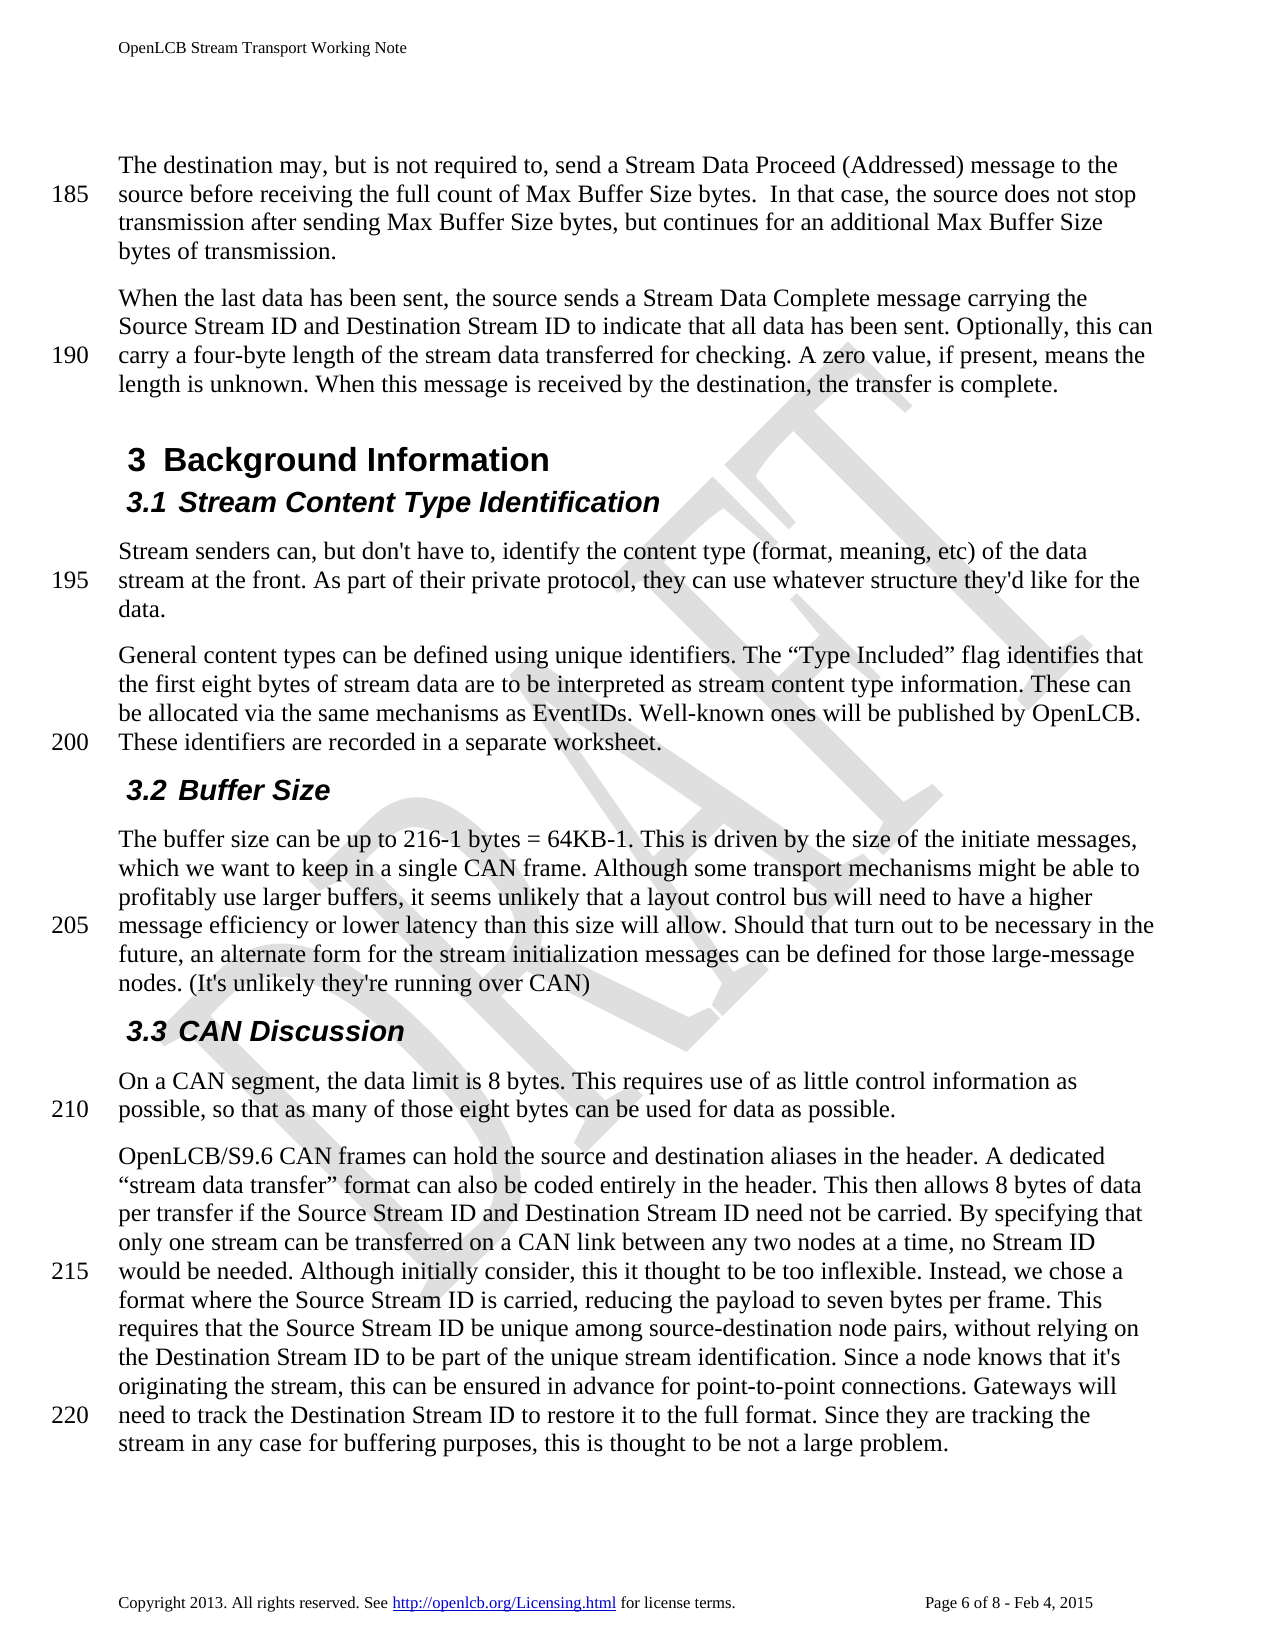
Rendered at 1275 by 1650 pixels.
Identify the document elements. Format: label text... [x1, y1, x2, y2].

subtitle CAN Discussion [692, 1014, 1157, 1048]
text On a CAN segment, the data limit is 8 bytes. This requires use of as little control information as possible, so that as many of those eight bytes can be used for data as possible. [464, 1066, 584, 1123]
subtitle [876, 773, 1157, 807]
subtitle CAN Discussion [414, 1014, 511, 1048]
subtitle Buffer Size [118, 773, 599, 807]
subtitle [757, 440, 840, 479]
text General content types can be defined using unique identifiers. The “Type Included” flag identifies that the first eight bytes of stream data are to be interpreted as stream content type information. These can be allocated via the same mechanisms as EventIDs. Well-known ones will be published by OpenLCB. These identifiers are recorded in a separate worksheet. [798, 640, 1157, 755]
subtitle Stream Content Type Identification [118, 485, 703, 519]
subtitle [596, 773, 698, 807]
subtitle Background Information [118, 440, 748, 479]
text The buffer size can be up to 216-1 bytes = 64KB-1. This is driven by the size of the initiate messages, which we want to keep in a single CAN frame. Although some transport mechanisms might be able to profitably use larger buffers, it seems unlikely that a layout control bus will need to have a higher message efficiency or lower latency than this size will allow. Should that turn out to be necessary in the future, an alternate form for the stream initialization messages can be defined for those large-message nodes. (It's unlikely they're running over CAN) [477, 824, 721, 997]
subtitle CAN Discussion [118, 1014, 201, 1048]
text The buffer size can be up to 216-1 bytes = 64KB-1. This is driven by the size of the initiate messages, which we want to keep in a single CAN frame. Although some transport mechanisms might be able to profitably use larger buffers, it seems unlikely that a layout control bus will need to have a higher message efficiency or lower latency than this size will allow. Should that turn out to be necessary in the future, an alternate form for the stream initialization messages can be defined for those large-message nodes. (It's unlikely they're running over CAN) [366, 828, 515, 977]
text Stream senders can, but don't have to, identify the content type (format, meaning, etc) of the data stream at the front. As part of their private protocol, they can use whatever structure they'd like for the data. [940, 536, 1157, 623]
text Stream senders can, but don't have to, identify the content type (format, meaning, etc) of the data stream at the front. As part of their private protocol, they can use whatever structure they'd like for the data. [665, 536, 984, 623]
subtitle [764, 485, 880, 519]
text General content types can be defined using unique identifiers. The “Type Included” flag identifies that the first eight bytes of stream data are to be interpreted as stream content type information. These can be allocated via the same mechanisms as EventIDs. Well-known ones will be published by OpenLCB. These identifiers are recorded in a separate worksheet. [118, 640, 815, 755]
text OpenLCB/S9.6 CAN frames can hold the source and destination aliases in the header. A dedicated “stream data transfer” format can also be coded entirely in the header. This then allows 8 bytes of data per transfer if the Source Stream ID and Destination Stream ID need not be carried. By specifying that only one stream can be transferred on a CAN link between any two nodes at a time, no Stream ID would be needed. Although initially consider, this it thought to be too inflexible. Instead, we chose a format where the Source Stream ID is carried, reducing the payload to seven bytes per frame. This requires that the Source Stream ID be unique among source-destination node pairs, without relying on the Destination Stream ID to be part of the unique stream identification. Since a node knows that it's originating the stream, this can be ensured in advance for point-to-point connections. Gateways will need to track the Destination Stream ID to restore it to the full format. Since they are tracking the stream in any case for buffering purposes, this is thought to be not a large problem. [118, 1141, 1157, 1457]
subtitle [889, 485, 1157, 519]
subtitle [844, 440, 1157, 479]
text When the last data has been sent, the source sends a Stream Data Complete message carrying the Source Stream ID and Destination Stream ID to indicate that all data has been sent. Optionally, this can carry a four-byte length of the stream data transferred for checking. A zero value, if present, means the length is unknown. When this message is received by the destination, the transfer is complete. [118, 283, 1157, 398]
text On a CAN segment, the data limit is 8 bytes. This requires use of as little control information as possible, so that as many of those eight bytes can be used for data as possible. [118, 1066, 276, 1123]
subtitle [705, 773, 867, 807]
subtitle CAN Discussion [520, 1014, 676, 1048]
text Stream senders can, but don't have to, identify the content type (format, meaning, etc) of the data stream at the front. As part of their private protocol, they can use whatever structure they'd like for the data. [118, 536, 683, 623]
text On a CAN segment, the data limit is 8 bytes. This requires use of as little control information as possible, so that as many of those eight bytes can be used for data as possible. [572, 1066, 1157, 1123]
text The buffer size can be up to 216-1 bytes = 64KB-1. This is driven by the size of the initiate messages, which we want to keep in a single CAN frame. Although some transport mechanisms might be able to profitably use larger buffers, it seems unlikely that a layout control bus will need to have a higher message efficiency or lower latency than this size will allow. Should that turn out to be necessary in the future, an alternate form for the stream initialization messages can be defined for those large-message nodes. (It's unlikely they're running over CAN) [118, 824, 460, 997]
text On a CAN segment, the data limit is 8 bytes. This requires use of as little control information as possible, so that as many of those eight bytes can be used for data as possible. [262, 1066, 467, 1123]
subtitle [723, 485, 777, 519]
subtitle CAN Discussion [211, 1014, 401, 1048]
text The buffer size can be up to 216-1 bytes = 64KB-1. This is driven by the size of the initiate messages, which we want to keep in a single CAN frame. Although some transport mechanisms might be able to profitably use larger buffers, it seems unlikely that a layout control bus will need to have a higher message efficiency or lower latency than this size will allow. Should that turn out to be necessary in the future, an alternate form for the stream initialization messages can be defined for those large-message nodes. (It's unlikely they're running over CAN) [671, 824, 1157, 997]
text The destination may, but is not required to, send a Stream Data Proceed (Addressed) message to the source before receiving the full count of Max Buffer Size bytes. In that case, the source does not stop transmission after sending Max Buffer Size bytes, but continues for an additional Max Buffer Size bytes of transmission. [118, 150, 1157, 265]
